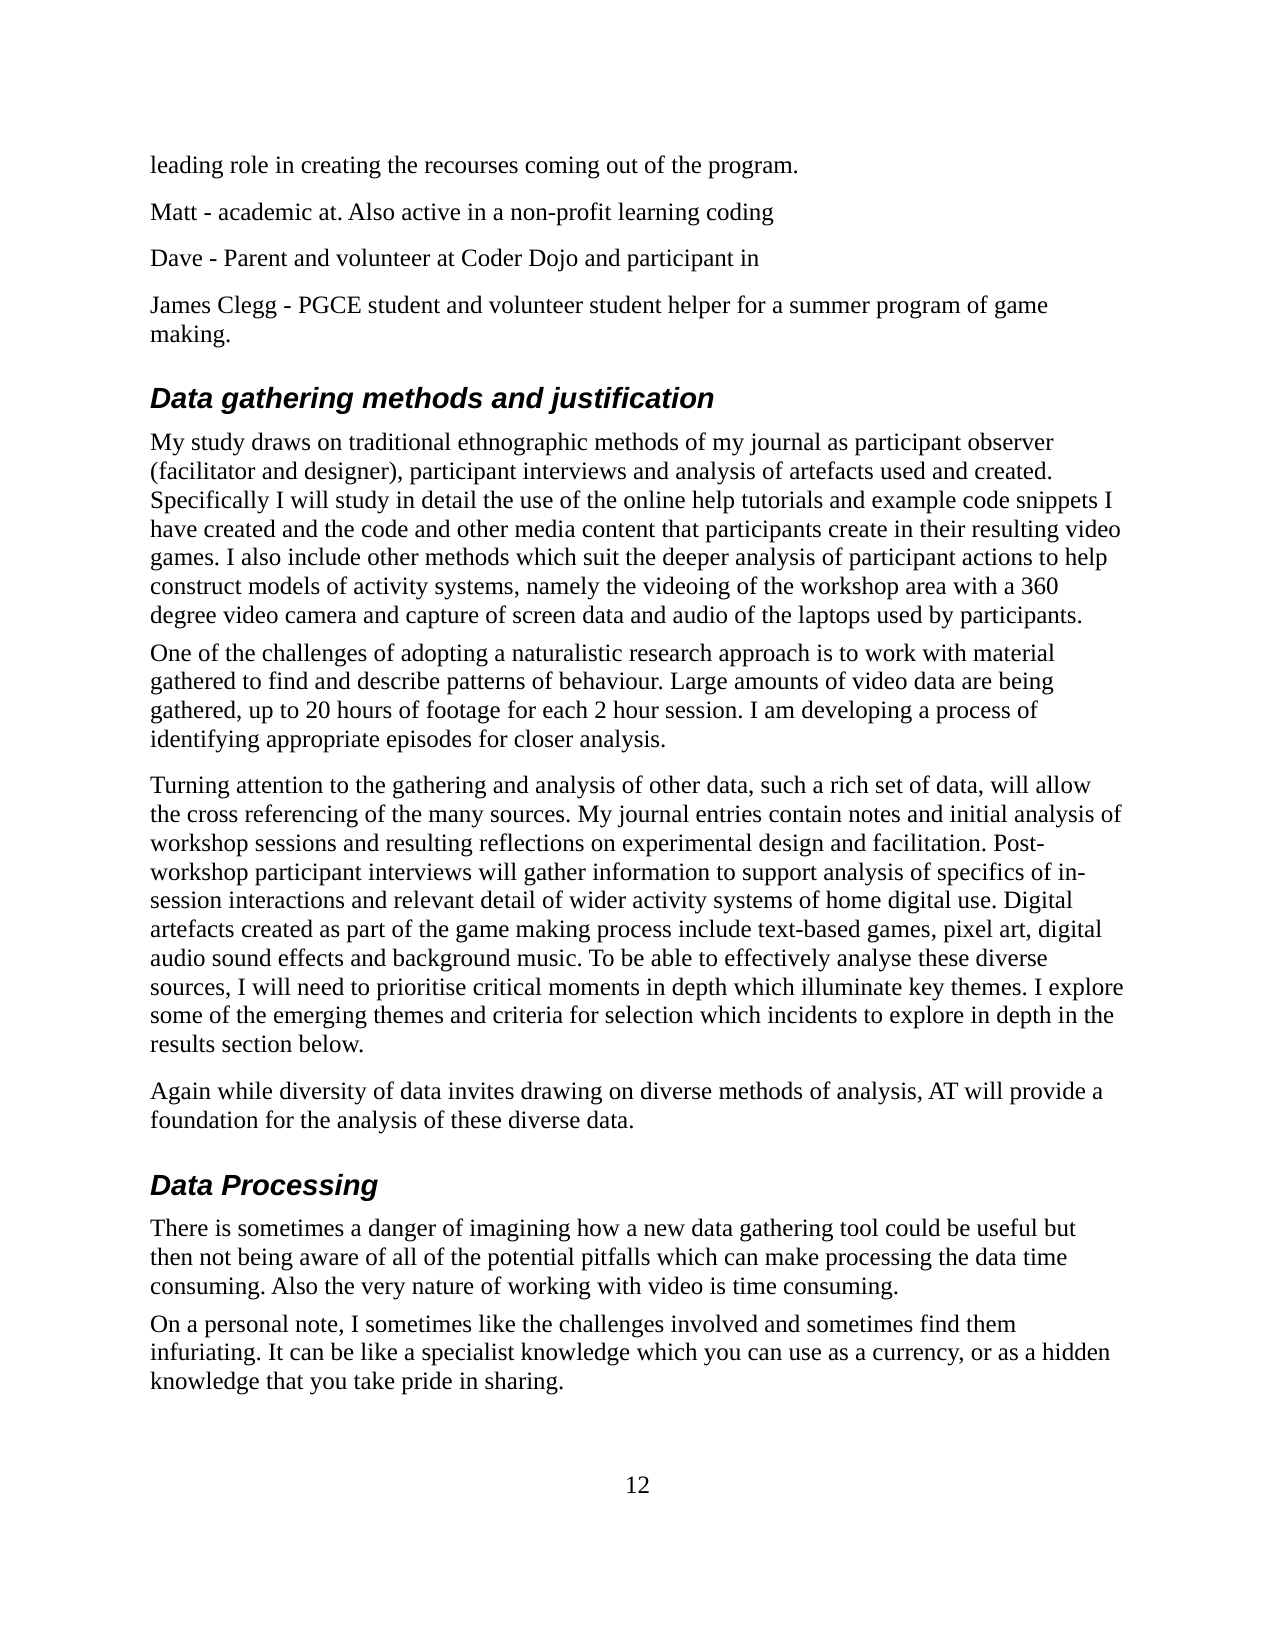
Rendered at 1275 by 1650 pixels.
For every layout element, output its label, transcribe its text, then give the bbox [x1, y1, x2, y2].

text Matt - academic at. Also active in a non-profit learning coding [150, 197, 1125, 225]
text My study draws on traditional ethnographic methods of my journal as participant observer (facilitator and designer), participant interviews and analysis of artefacts used and created. Specifically I will study in detail the use of the online help tutorials and example code snippets I have created and the code and other media content that participants create in their resulting video games. I also include other methods which suit the deeper analysis of participant actions to help construct models of activity systems, namely the videoing of the workshop area with a 360 degree video camera and capture of screen data and audio of the laptops used by participants. [150, 427, 1125, 629]
text One of the challenges of adopting a naturalistic research approach is to work with material gathered to find and describe patterns of behaviour. Large amounts of video data are being gathered, up to 20 hours of footage for each 2 hour session. I am developing a process of identifying appropriate episodes for closer analysis. [150, 638, 1125, 753]
text On a personal note, I sometimes like the challenges involved and sometimes find them infuriating. It can be like a specialist knowledge which you can use as a currency, or as a hidden knowledge that you take pride in sharing. [150, 1309, 1125, 1395]
text Again while diversity of data invites drawing on diverse methods of analysis, AT will provide a foundation for the analysis of these diverse data. [150, 1076, 1125, 1133]
text There is sometimes a danger of imagining how a new data gathering tool could be useful but then not being aware of all of the potential pitfalls which can make processing the data time consuming. Also the very nature of working with video is time consuming. [150, 1213, 1125, 1300]
text James Clegg - PGCE student and volunteer student helper for a summer program of game making. [150, 290, 1125, 347]
subtitle Data gathering methods and justification [150, 381, 1125, 415]
text Dave - Parent and volunteer at Coder Dojo and participant in [150, 243, 1125, 272]
subtitle Data Processing [150, 1167, 1125, 1201]
text leading role in creating the recourses coming out of the program. [150, 150, 1125, 179]
text Turning attention to the gathering and analysis of other data, such a rich set of data, will allow the cross referencing of the many sources. My journal entries contain notes and initial analysis of workshop sessions and resulting reflections on experimental design and facilitation. Post-workshop participant interviews will gather information to support analysis of specifics of in-session interactions and relevant detail of wider activity systems of home digital use. Digital artefacts created as part of the game making process include text-based games, pixel art, digital audio sound effects and background music. To be able to effectively analyse these diverse sources, I will need to prioritise critical moments in depth which illuminate key themes. I explore some of the emerging themes and criteria for selection which incidents to explore in depth in the results section below. [150, 771, 1125, 1058]
